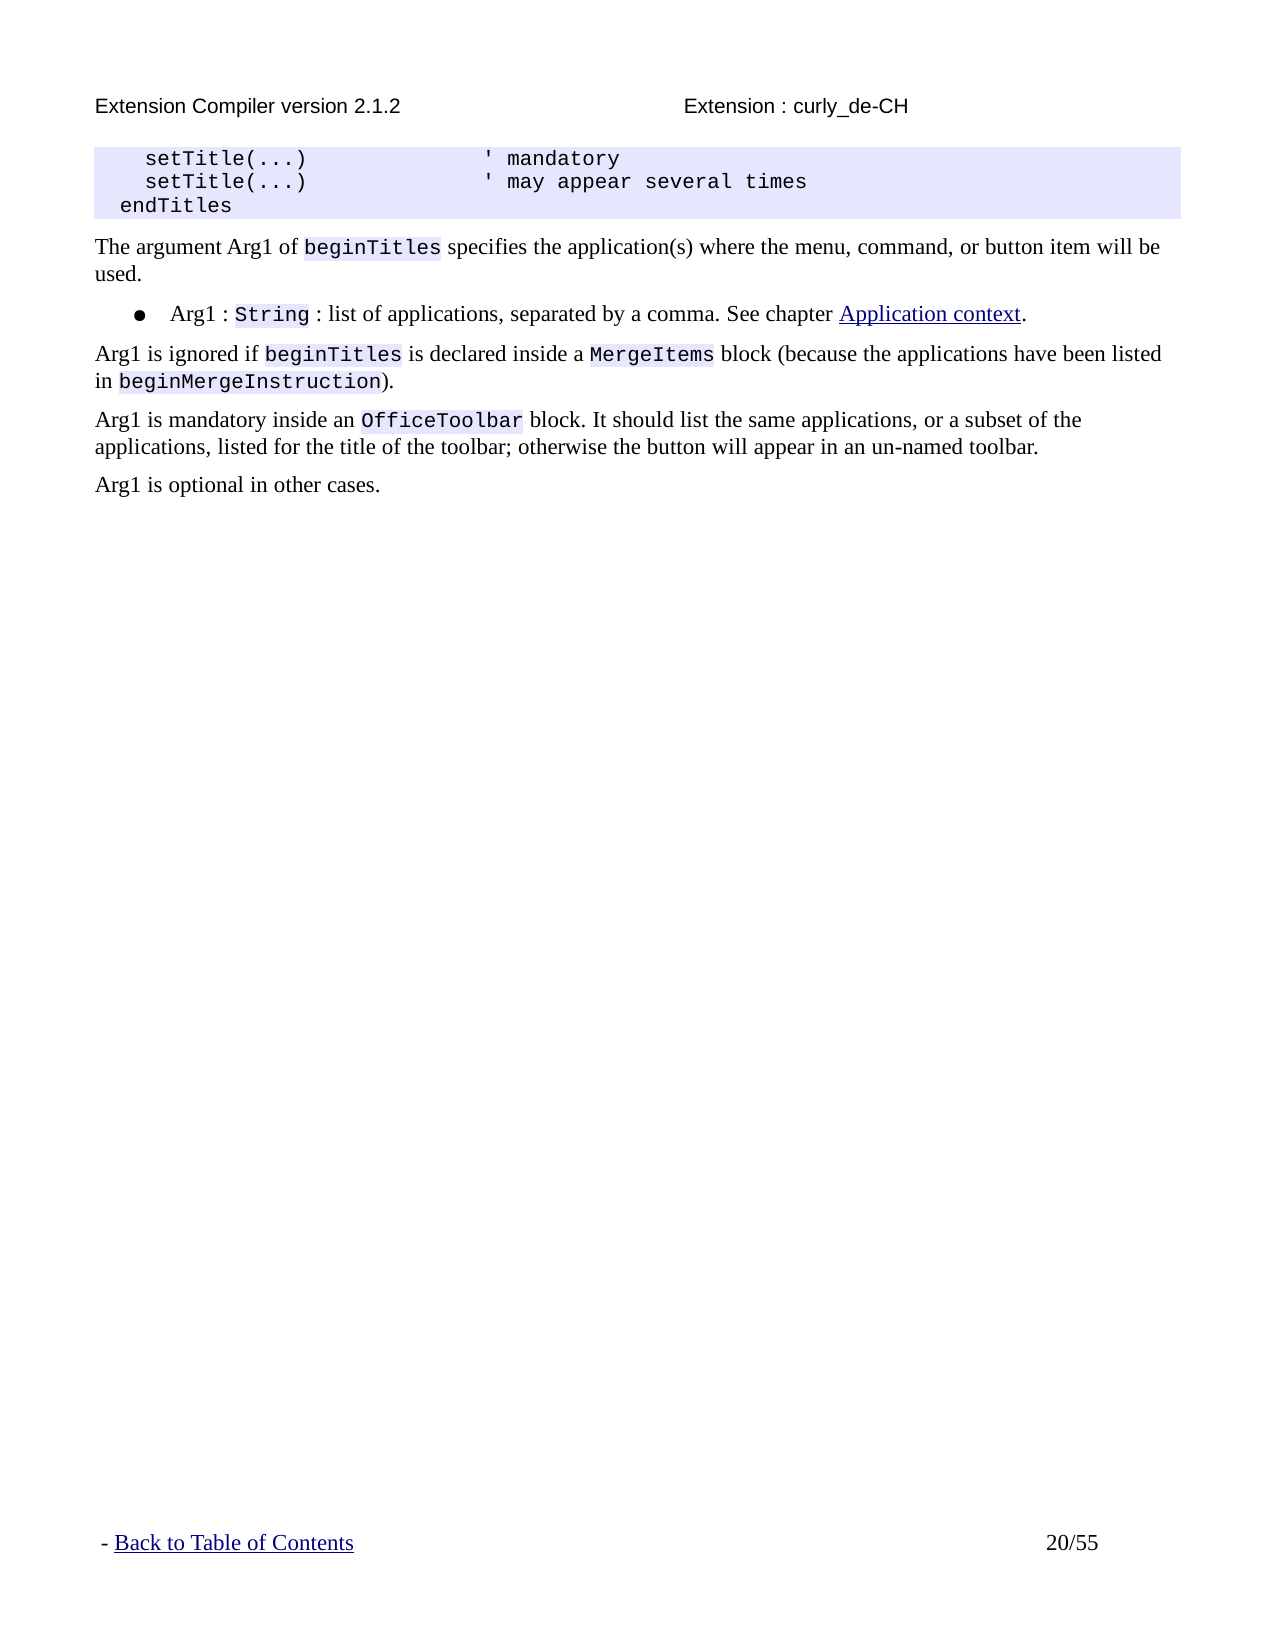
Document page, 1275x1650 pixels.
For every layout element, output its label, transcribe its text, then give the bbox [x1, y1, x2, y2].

text setTitle(...) ' mandatory [94, 147, 1181, 171]
text Arg1 is ignored if beginTitles is declared inside a MergeItems block (because the applications have been listed in beginMergeInstruction). [94, 341, 1181, 394]
text setTitle(...) ' may appear several times [94, 171, 1181, 195]
list Arg1 : String : list of applications, separated by a comma. See chapter Application context. [132, 301, 1181, 328]
text endTitles [94, 195, 1181, 219]
text Arg1 is optional in other cases. [94, 472, 1181, 497]
text The argument Arg1 of beginTitles specifies the application(s) where the menu, command, or button item will be used. [94, 234, 1181, 286]
text Arg1 is mandatory inside an OfficeToolbar block. It should list the same applications, or a subset of the applications, listed for the title of the toolbar; otherwise the button will appear in an un-named toolbar. [94, 407, 1181, 459]
